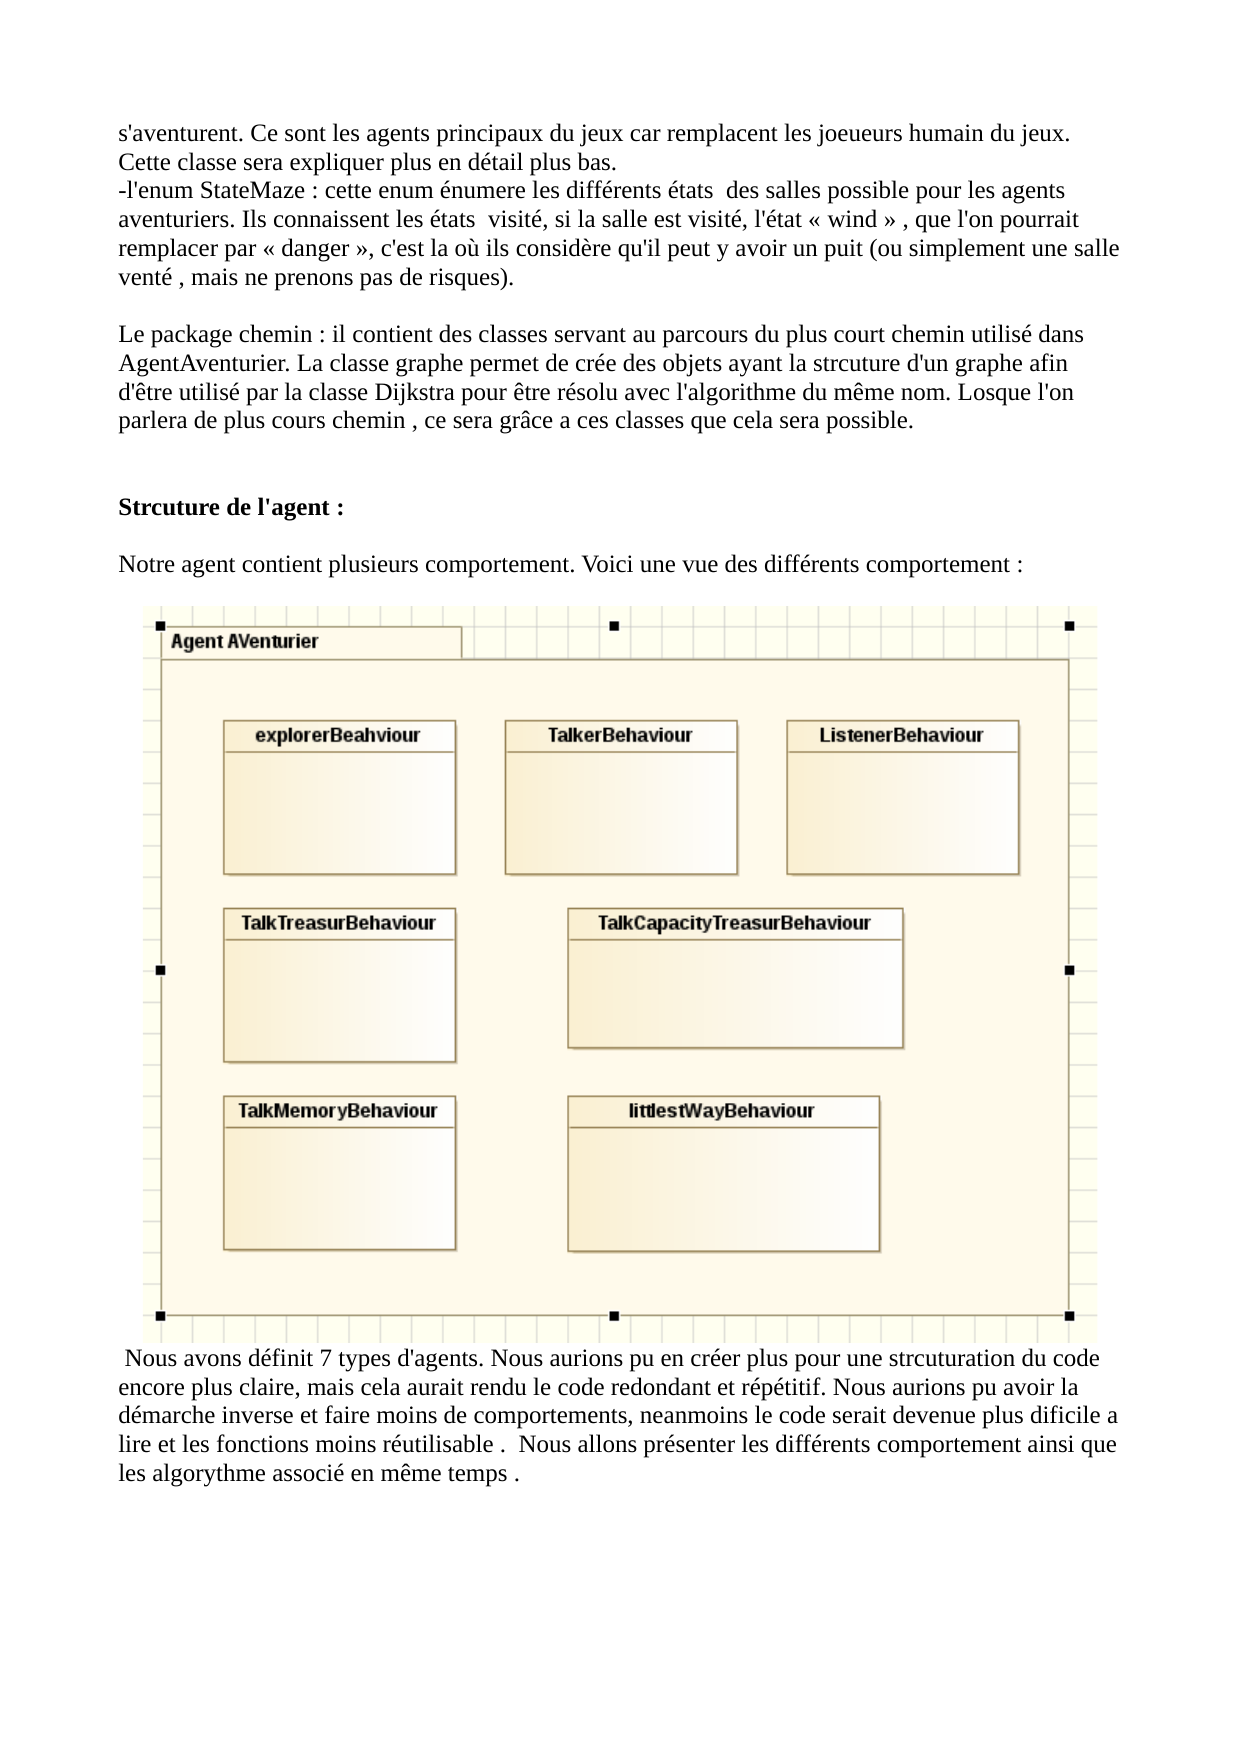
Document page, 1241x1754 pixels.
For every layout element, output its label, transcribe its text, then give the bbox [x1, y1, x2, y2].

text Nous avons définit 7 types d'agents. Nous aurions pu en créer plus pour une strcuturation du code encore plus claire, mais cela aurait rendu le code redondant et répétitif. Nous aurions pu avoir la démarche inverse et faire moins de comportements, neanmoins le code serait devenue plus dificile a lire et les fonctions moins réutilisable . Nous allons présenter les différents comportement ainsi que les algorythme associé en même temps . [118, 607, 1122, 1487]
text Le package chemin : il contient des classes servant au parcours du plus court chemin utilisé dans AgentAventurier. La classe graphe permet de crée des objets ayant la strcuture d'un graphe afin d'être utilisé par la classe Dijkstra pour être résolu avec l'algorithme du même nom. Losque l'on parlera de plus cours chemin , ce sera grâce a ces classes que cela sera possible. [118, 319, 1122, 434]
text Strcuture de l'agent : [118, 492, 1122, 521]
text -l'enum StateMaze : cette enum énumere les différents états des salles possible pour les agents aventuriers. Ils connaissent les états visité, si la salle est visité, l'état « wind » , que l'on pourrait remplacer par « danger », c'est la où ils considère qu'il peut y avoir un puit (ou simplement une salle venté , mais ne prenons pas de risques). [118, 176, 1122, 291]
text Notre agent contient plusieurs comportement. Voici une vue des différents comportement : [118, 549, 1122, 578]
text s'aventurent. Ce sont les agents principaux du jeux car remplacent les joeueurs humain du jeux. Cette classe sera expliquer plus en détail plus bas. [118, 118, 1122, 176]
picture [142, 606, 1098, 1343]
